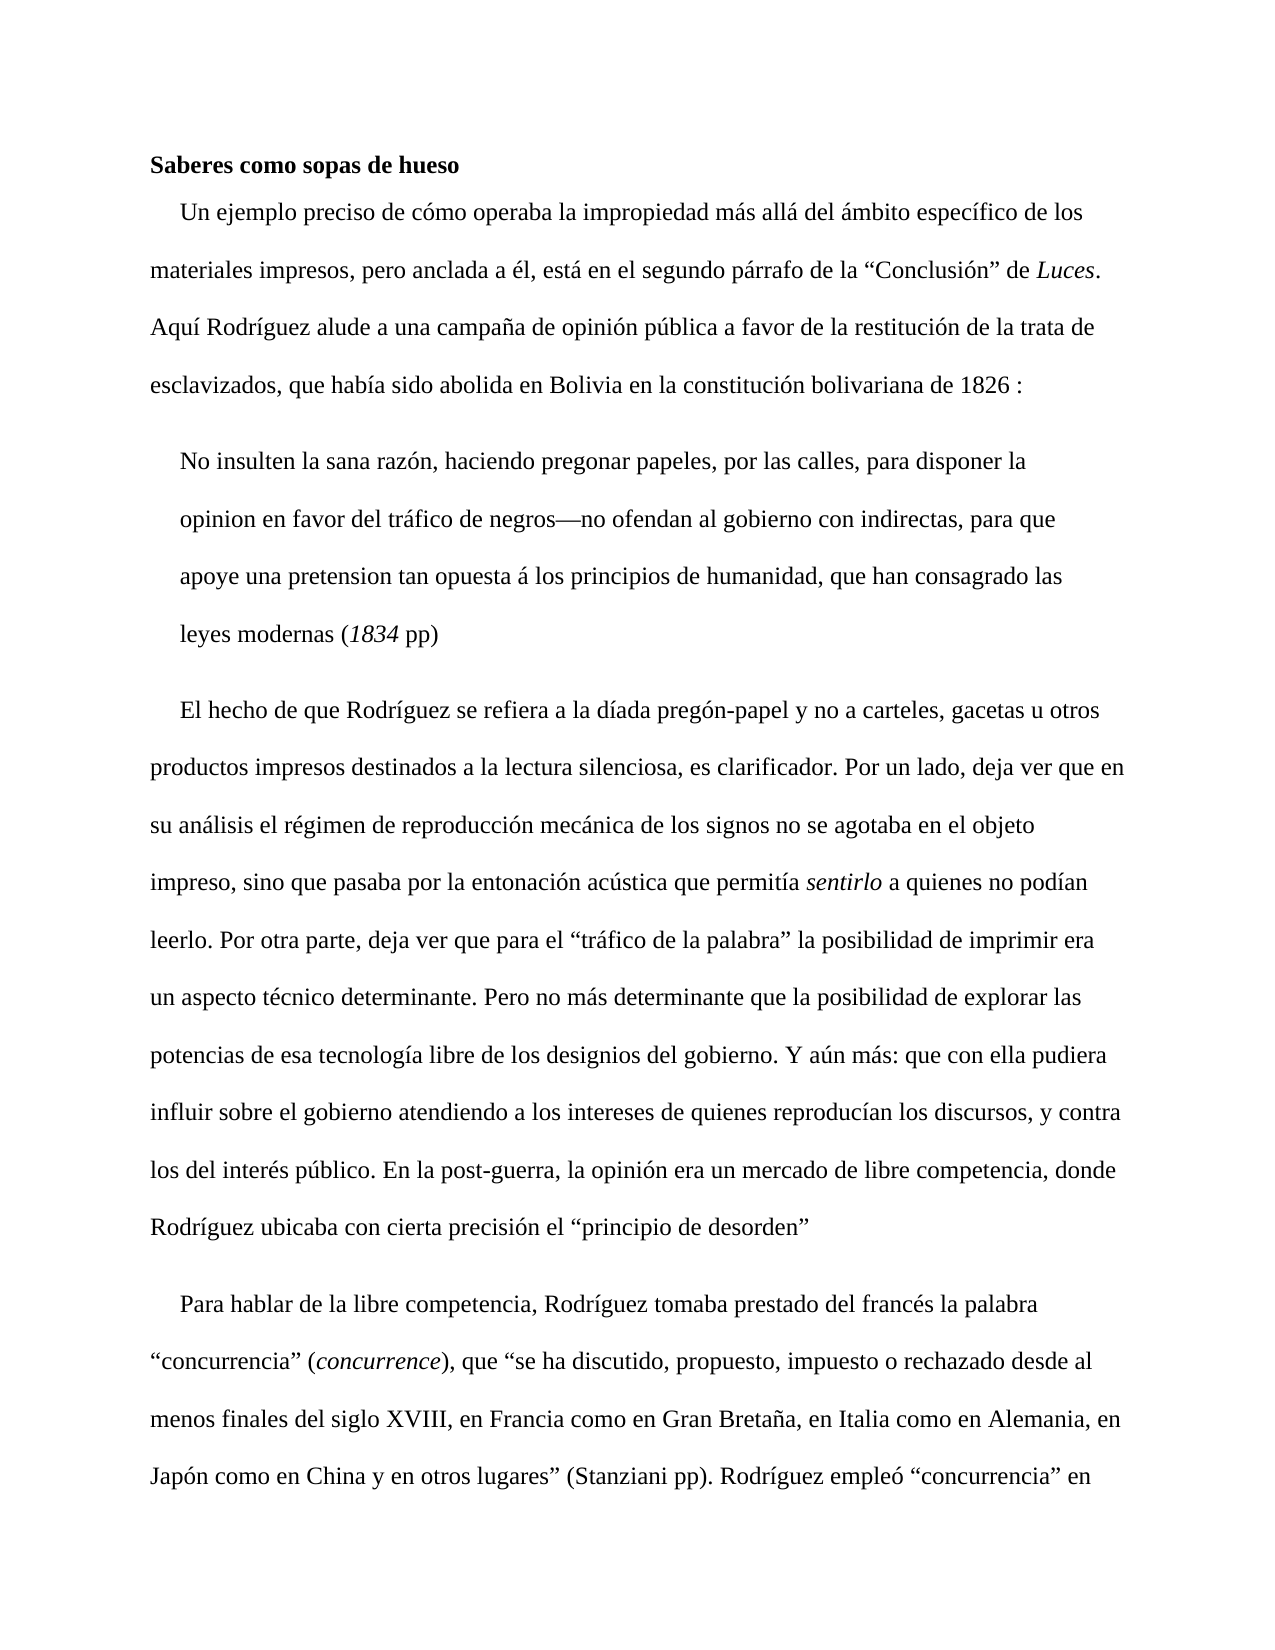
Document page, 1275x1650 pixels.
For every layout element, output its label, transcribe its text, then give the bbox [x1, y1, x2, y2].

subtitle Saberes como sopas de hueso [150, 150, 1125, 179]
text No insulten la sana razón, haciendo pregonar papeles, por las calles, para disponer la opinion en favor del tráfico de negros—no ofendan al gobierno con indirectas, para que apoye una pretension tan opuesta á los principios de humanidad, que han consagrado las leyes modernas (1834 pp) [179, 446, 1096, 647]
text Un ejemplo preciso de cómo operaba la impropiedad más allá del ámbito específico de los materiales impresos, pero anclada a él, está en el segundo párrafo de la “Conclusión” de Luces. Aquí Rodríguez alude a una campaña de opinión pública a favor de la restitución de la trata de esclavizados, que había sido abolida en Bolivia en la constitución bolivariana de 1826 : [150, 197, 1125, 399]
text El hecho de que Rodríguez se refiera a la díada pregón-papel y no a carteles, gacetas u otros productos impresos destinados a la lectura silenciosa, es clarificador. Por un lado, deja ver que en su análisis el régimen de reproducción mecánica de los signos no se agotaba en el objeto impreso, sino que pasaba por la entonación acústica que permitía sentirlo a quienes no podían leerlo. Por otra parte, deja ver que para el “tráfico de la palabra” la posibilidad de imprimir era un aspecto técnico determinante. Pero no más determinante que la posibilidad de explorar las potencias de esa tecnología libre de los designios del gobierno. Y aún más: que con ella pudiera influir sobre el gobierno atendiendo a los intereses de quienes reproducían los discursos, y contra los del interés público. En la post-guerra, la opinión era un mercado de libre competencia, donde Rodríguez ubicaba con cierta precisión el “principio de desorden” [150, 695, 1125, 1241]
text Para hablar de la libre competencia, Rodríguez tomaba prestado del francés la palabra “concurrencia” (concurrence), que “se ha discutido, propuesto, impuesto o rechazado desde al menos finales del siglo XVIII, en Francia como en Gran Bretaña, en Italia como en Alemania, en Japón como en China y en otros lugares” (Stanziani pp). Rodríguez empleó “concurrencia” en [150, 1289, 1125, 1490]
